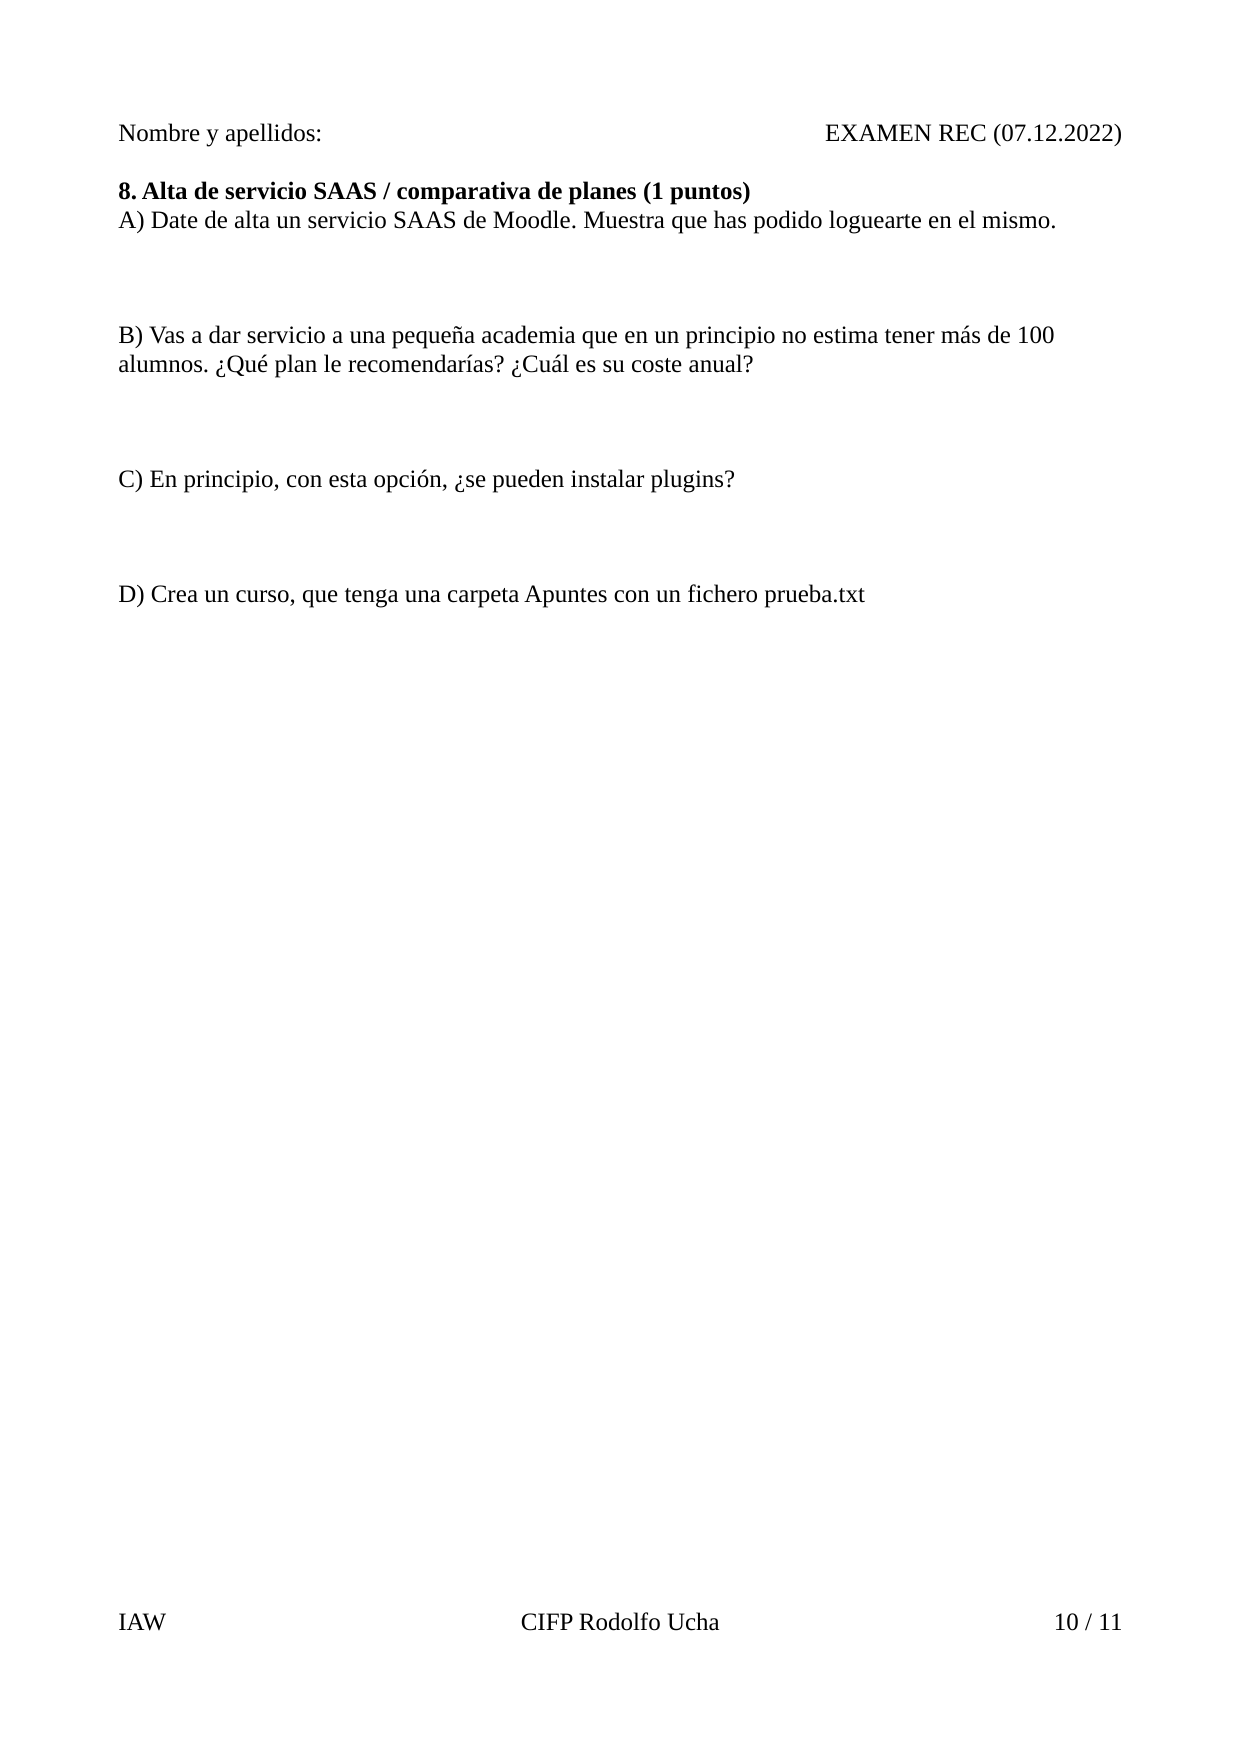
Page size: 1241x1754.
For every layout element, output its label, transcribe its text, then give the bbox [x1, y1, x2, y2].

text A) Date de alta un servicio SAAS de Moodle. Muestra que has podido loguearte en el mismo. [118, 205, 1122, 234]
text D) Crea un curso, que tenga una carpeta Apuntes con un fichero prueba.txt [118, 579, 1122, 608]
text C) En principio, con esta opción, ¿se pueden instalar plugins? [118, 464, 1122, 493]
text 8. Alta de servicio SAAS / comparativa de planes (1 puntos) [118, 176, 1122, 205]
text B) Vas a dar servicio a una pequeña academia que en un principio no estima tener más de 100 alumnos. ¿Qué plan le recomendarías? ¿Cuál es su coste anual? [118, 320, 1122, 378]
